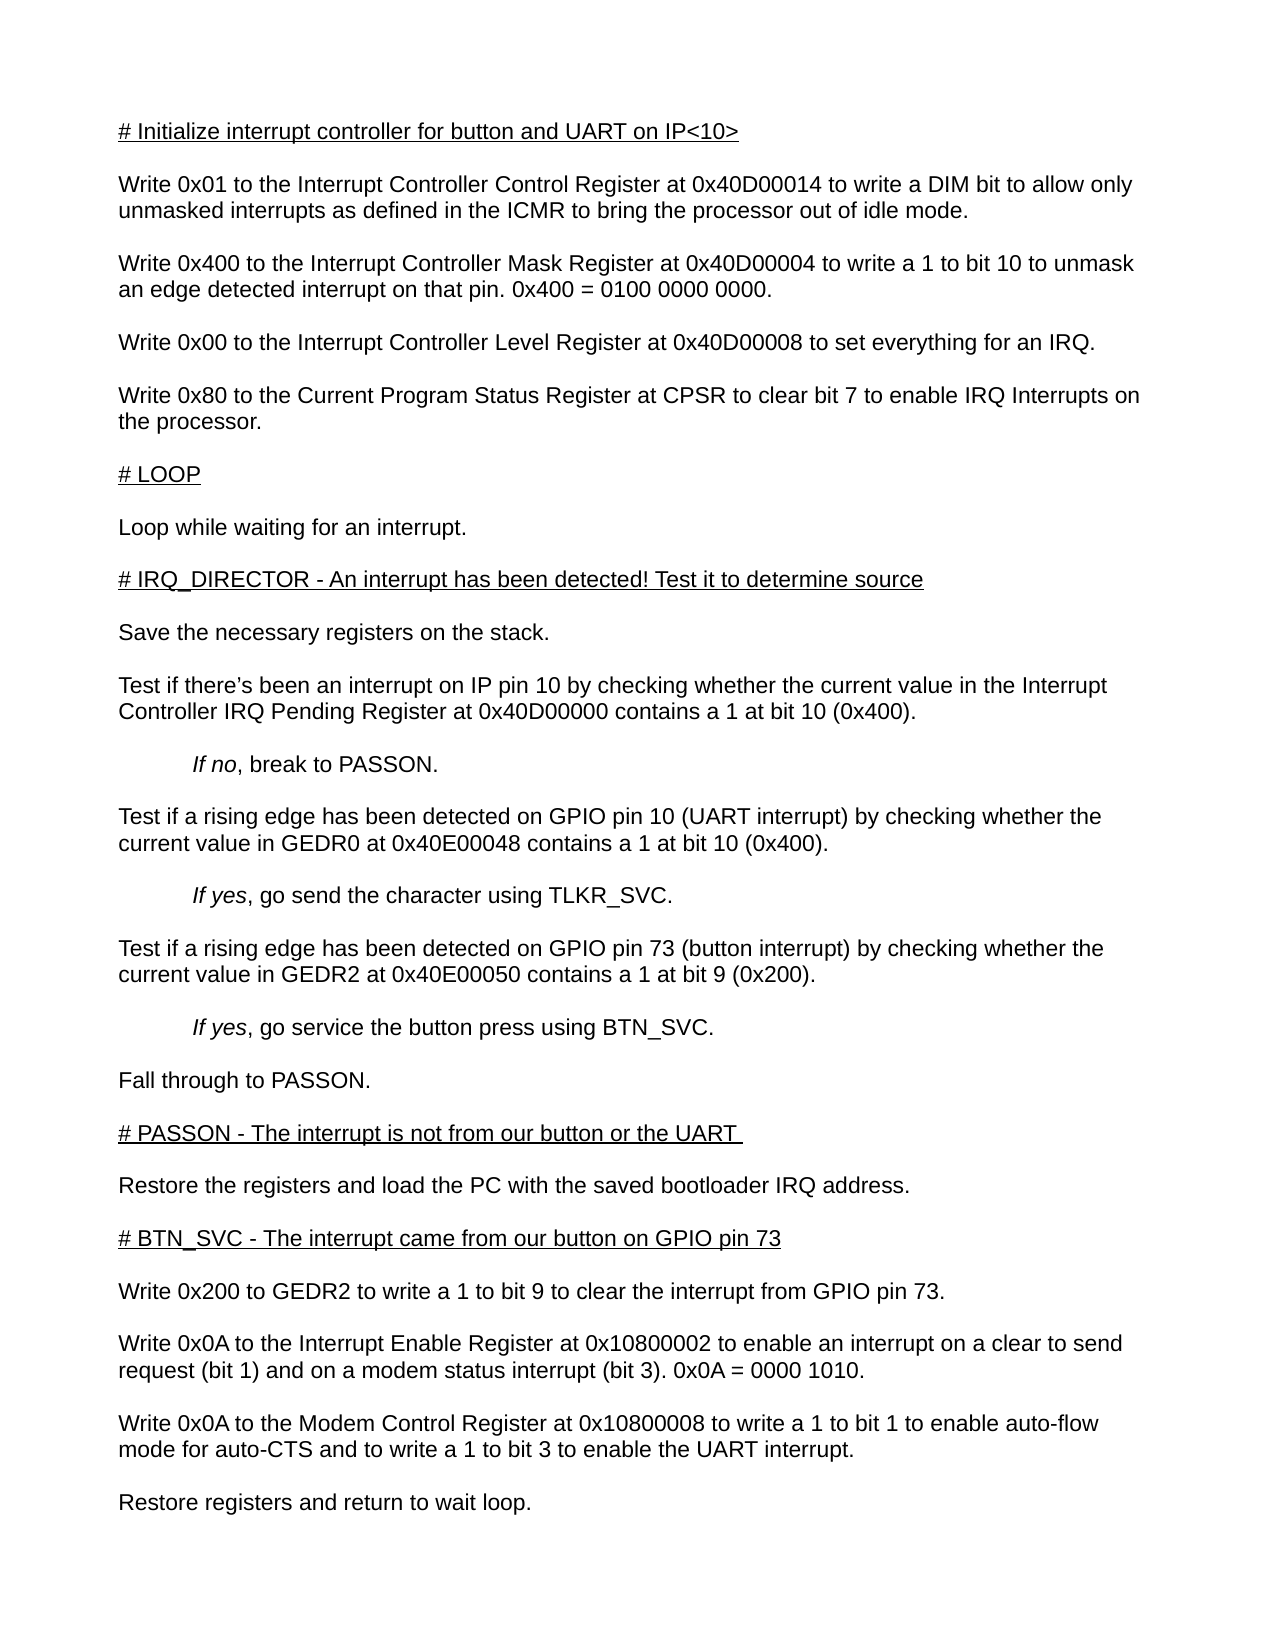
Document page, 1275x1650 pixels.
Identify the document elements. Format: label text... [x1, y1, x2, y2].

text # Initialize interrupt controller for button and UART on IP<10> Write 0x01 to the Interrupt Controller Control Register at 0x40D00014 to write a DIM bit to allow only unmasked interrupts as defined in the ICMR to bring the processor out of idle mode. [118, 118, 1157, 223]
text # LOOP [118, 461, 1157, 487]
text Write 0x400 to the Interrupt Controller Mask Register at 0x40D00004 to write a 1 to bit 10 to unmask an edge detected interrupt on that pin. 0x400 = 0100 0000 0000. [118, 250, 1157, 303]
text Write 0x00 to the Interrupt Controller Level Register at 0x40D00008 to set everything for an IRQ. Write 0x80 to the Current Program Status Register at CPSR to clear bit 7 to enable IRQ Interrupts on the processor. [118, 329, 1157, 434]
text Write 0x0A to the Interrupt Enable Register at 0x10800002 to enable an interrupt on a clear to send request (bit 1) and on a modem status interrupt (bit 3). 0x0A = 0000 1010. Write 0x0A to the Modem Control Register at 0x10800008 to write a 1 to bit 1 to enable auto-flow mode for auto-CTS and to write a 1 to bit 3 to enable the UART interrupt. Restore registers and return to wait loop. [118, 1330, 1157, 1515]
text Test if a rising edge has been detected on GPIO pin 10 (UART interrupt) by checking whether the current value in GEDR0 at 0x40E00048 contains a 1 at bit 10 (0x400). If yes, go send the character using TLKR_SVC. Test if a rising edge has been detected on GPIO pin 73 (button interrupt) by checking whether the current value in GEDR2 at 0x40E00050 contains a 1 at bit 9 (0x200). If yes, go service the button press using BTN_SVC. [118, 777, 1157, 1067]
text Loop while waiting for an interrupt. [118, 513, 1157, 540]
text # IRQ_DIRECTOR - An interrupt has been detected! Test it to determine source Save the necessary registers on the stack. Test if there’s been an interrupt on IP pin 10 by checking whether the current value in the Interrupt Controller IRQ Pending Register at 0x40D00000 contains a 1 at bit 10 (0x400). [118, 566, 1157, 724]
text # PASSON - The interrupt is not from our button or the UART Restore the registers and load the PC with the saved bootloader IRQ address. # BTN_SVC - The interrupt came from our button on GPIO pin 73 Write 0x200 to GEDR2 to write a 1 to bit 9 to clear the interrupt from GPIO pin 73. [118, 1093, 1157, 1330]
text Fall through to PASSON. [118, 1067, 1157, 1093]
text If no, break to PASSON. [118, 751, 1157, 777]
